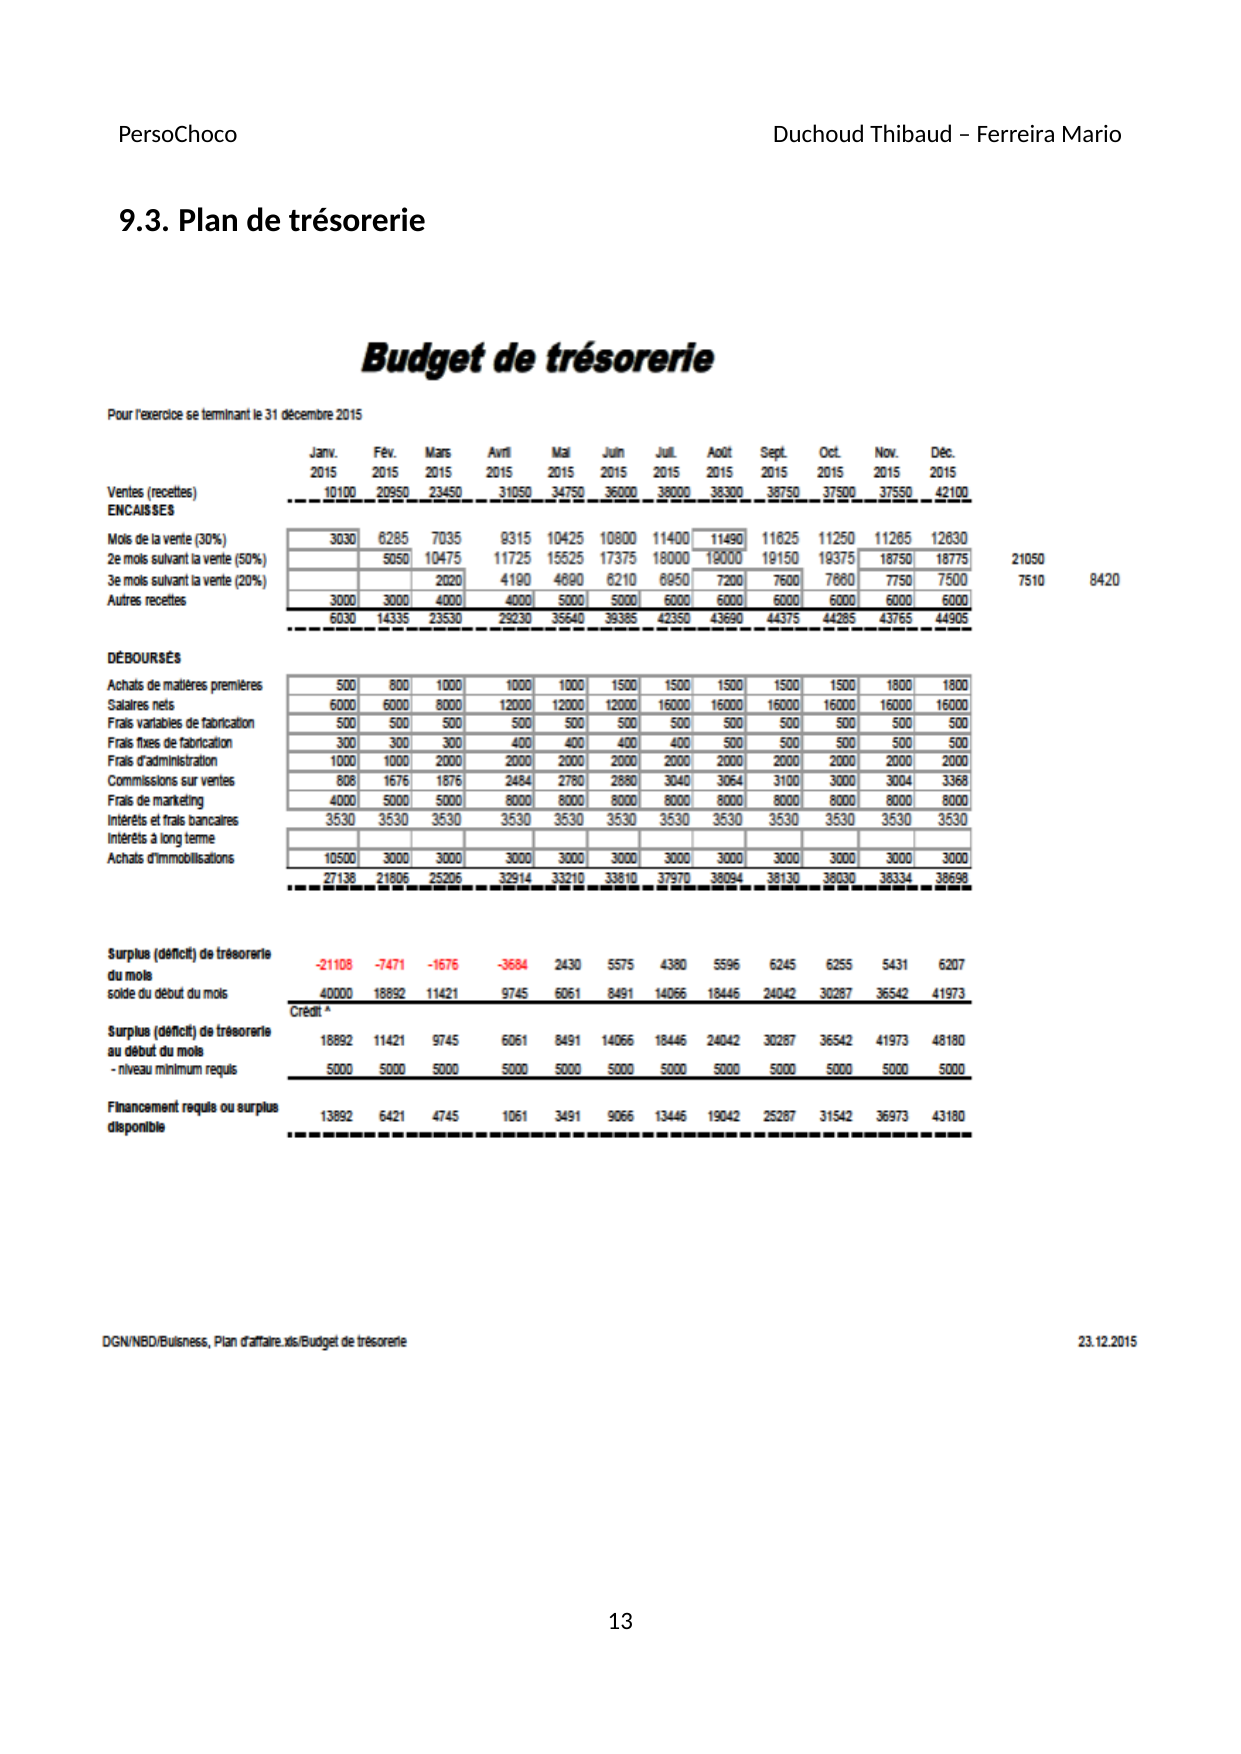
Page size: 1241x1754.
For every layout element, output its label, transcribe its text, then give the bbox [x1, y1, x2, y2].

subtitle Plan de trésorerie [118, 199, 1122, 240]
